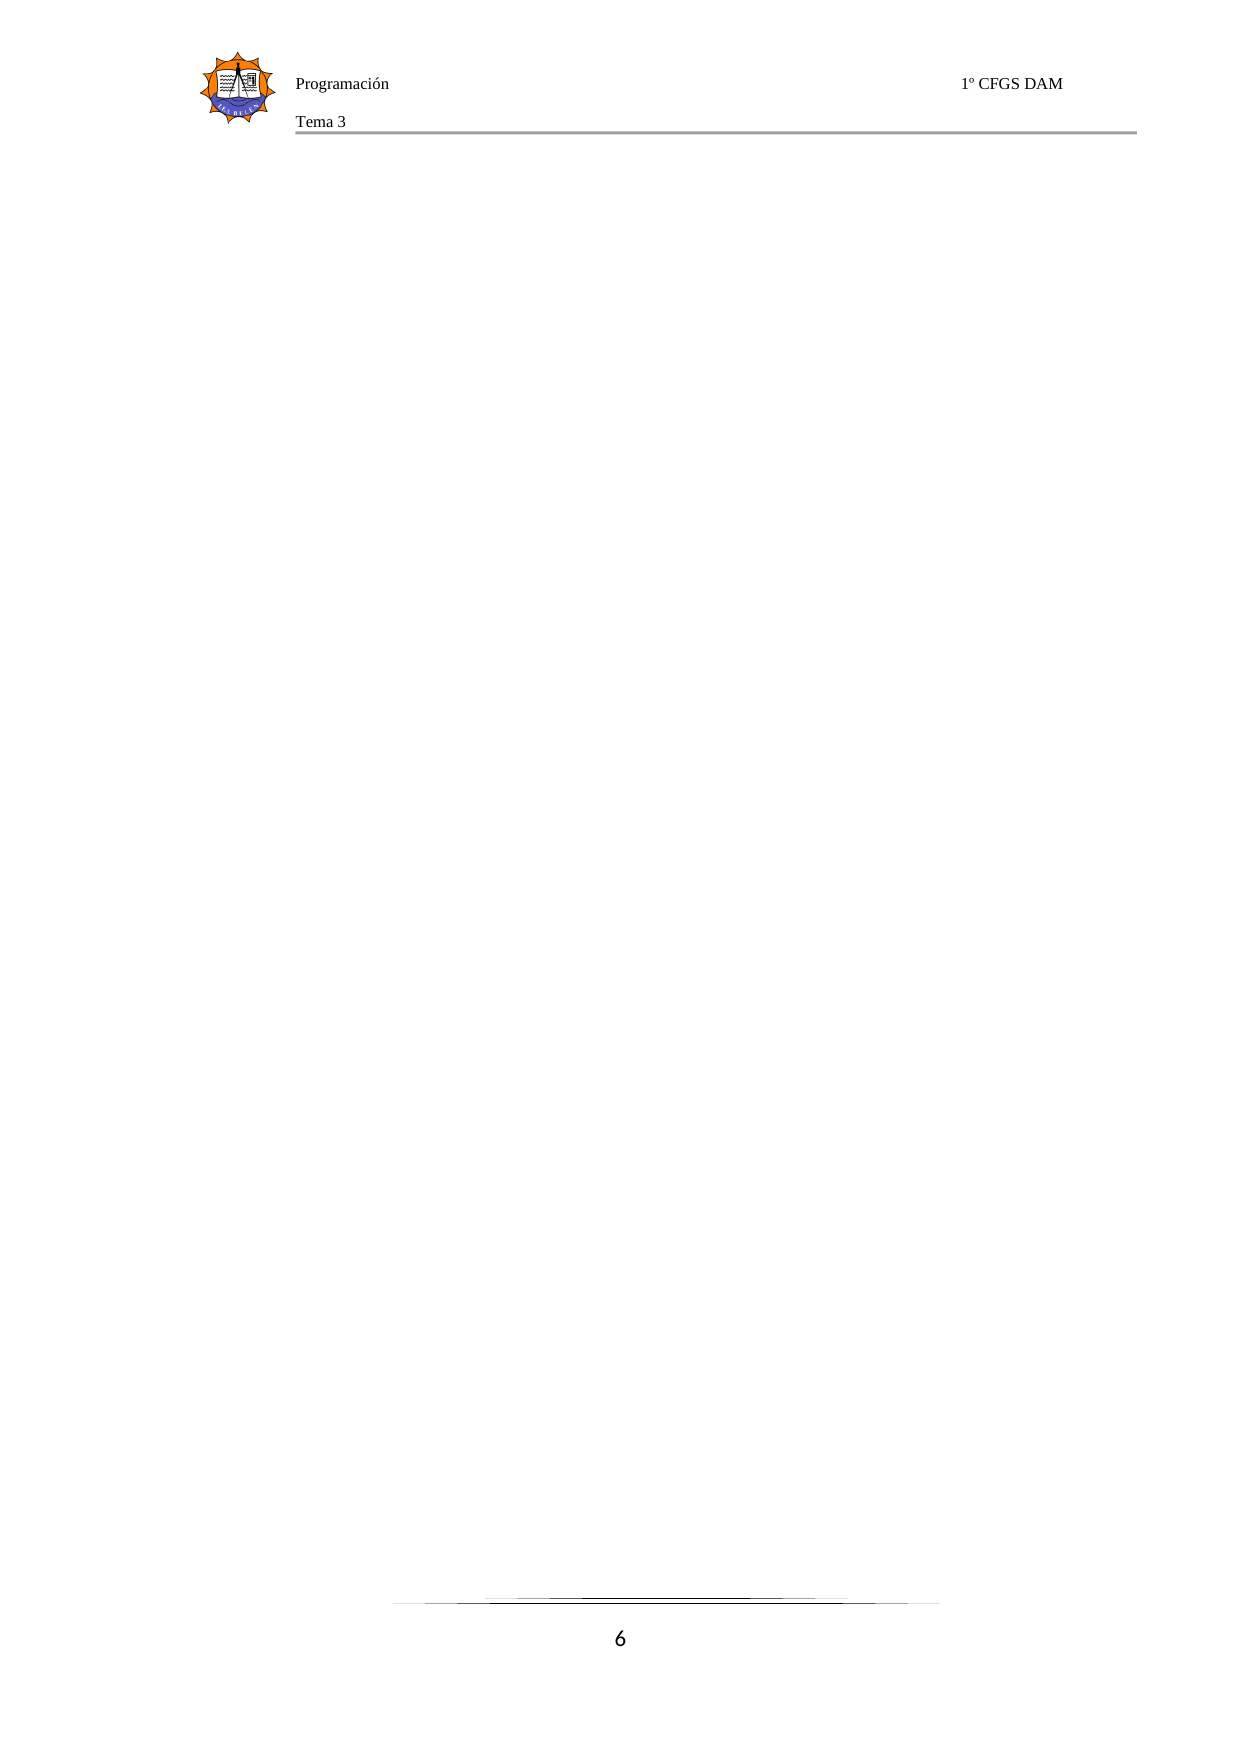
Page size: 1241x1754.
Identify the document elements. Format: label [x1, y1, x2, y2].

picture [197, 48, 278, 129]
